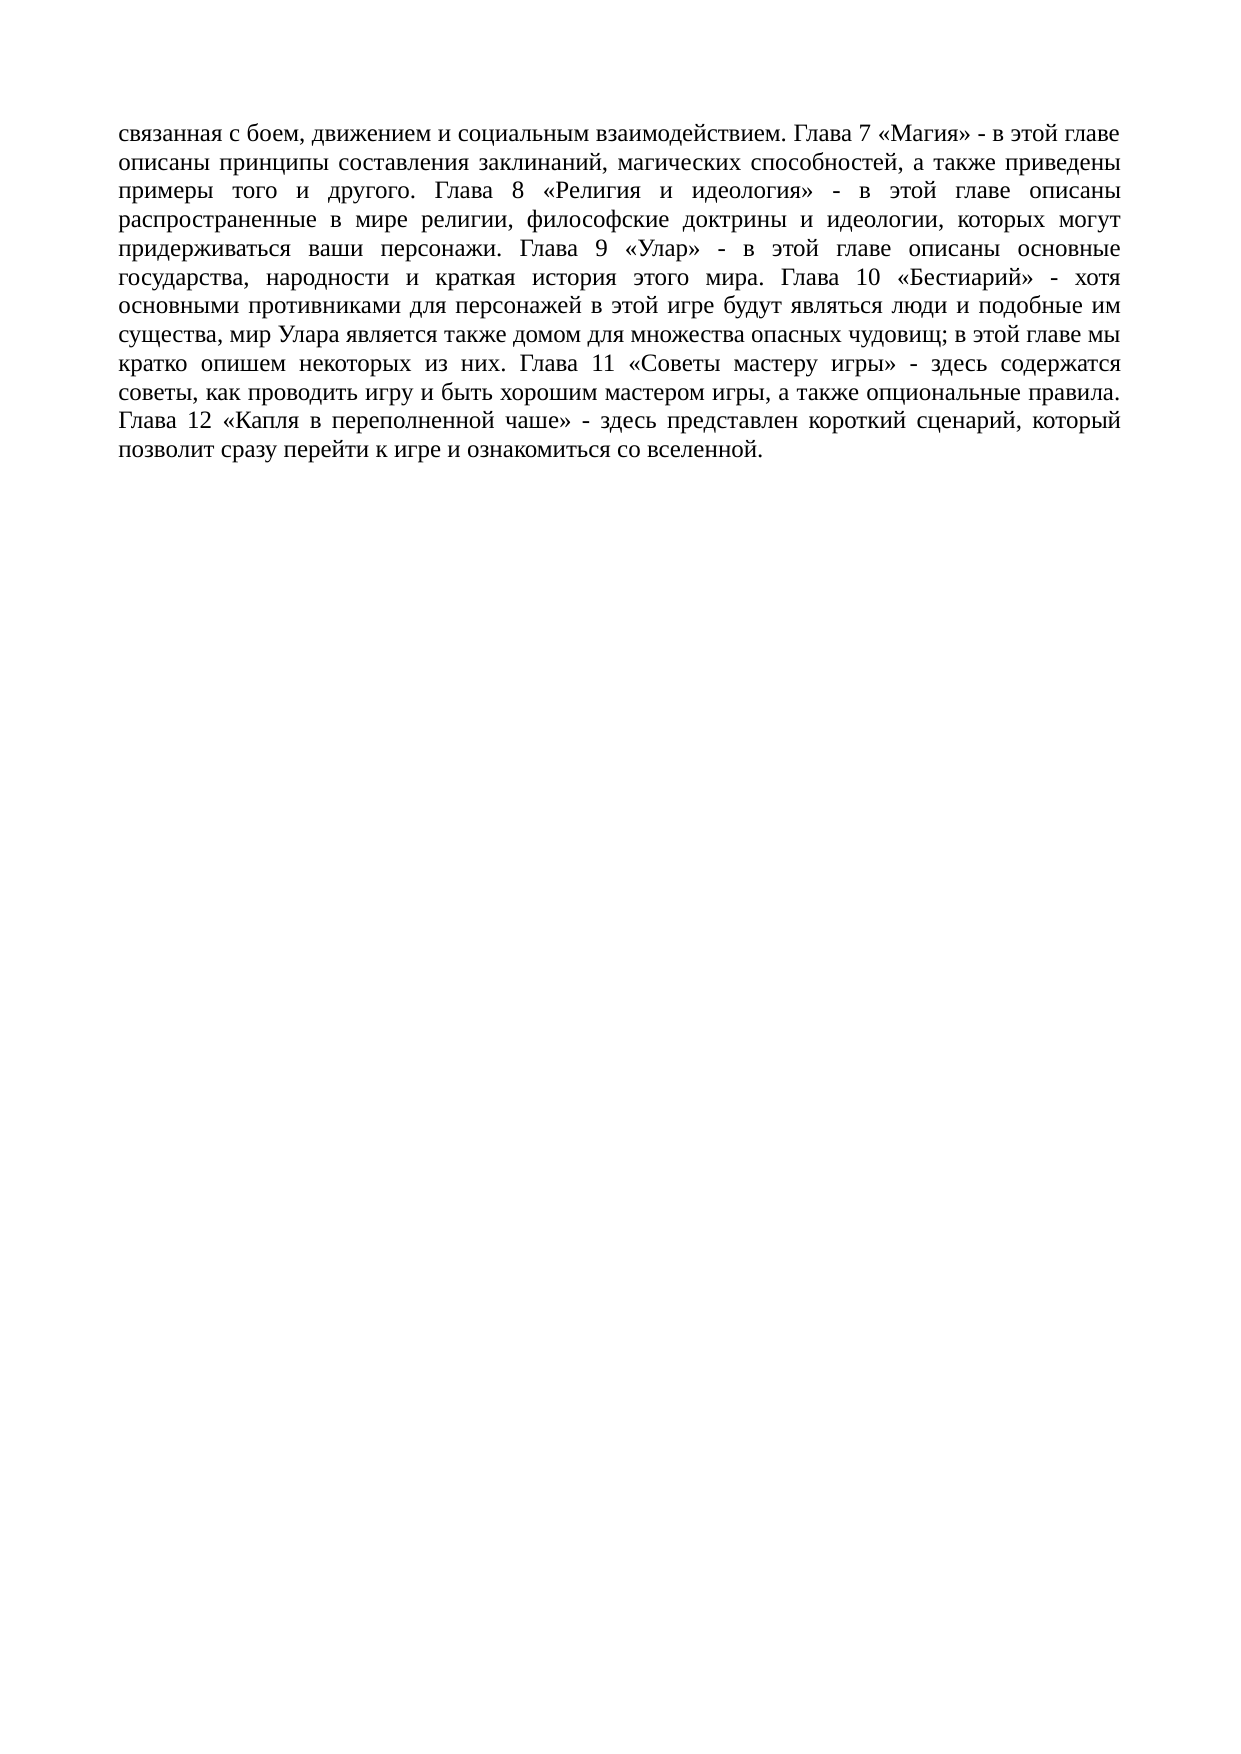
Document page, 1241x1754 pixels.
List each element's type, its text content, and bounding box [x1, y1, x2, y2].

text связанная с боем, движением и социальным взаимодействием. Глава 7 «Магия» - в этой главе описаны принципы составления заклинаний, магических способностей, а также приведены примеры того и другого. Глава 8 «Религия и идеология» - в этой главе описаны распространенные в мире религии, философские доктрины и идеологии, которых могут придерживаться ваши персонажи. Глава 9 «Улар» - в этой главе описаны основные государства, народности и краткая история этого мира. Глава 10 «Бестиарий» - хотя основными противниками для персонажей в этой игре будут являться люди и подобные им существа, мир Улара является также домом для множества опасных чудовищ; в этой главе мы кратко опишем некоторых из них. Глава 11 «Советы мастеру игры» - здесь содержатся советы, как проводить игру и быть хорошим мастером игры, а также опциональные правила. Глава 12 «Капля в переполненной чаше» - здесь представлен короткий сценарий, который позволит сразу перейти к игре и ознакомиться со вселенной. [118, 118, 1122, 463]
